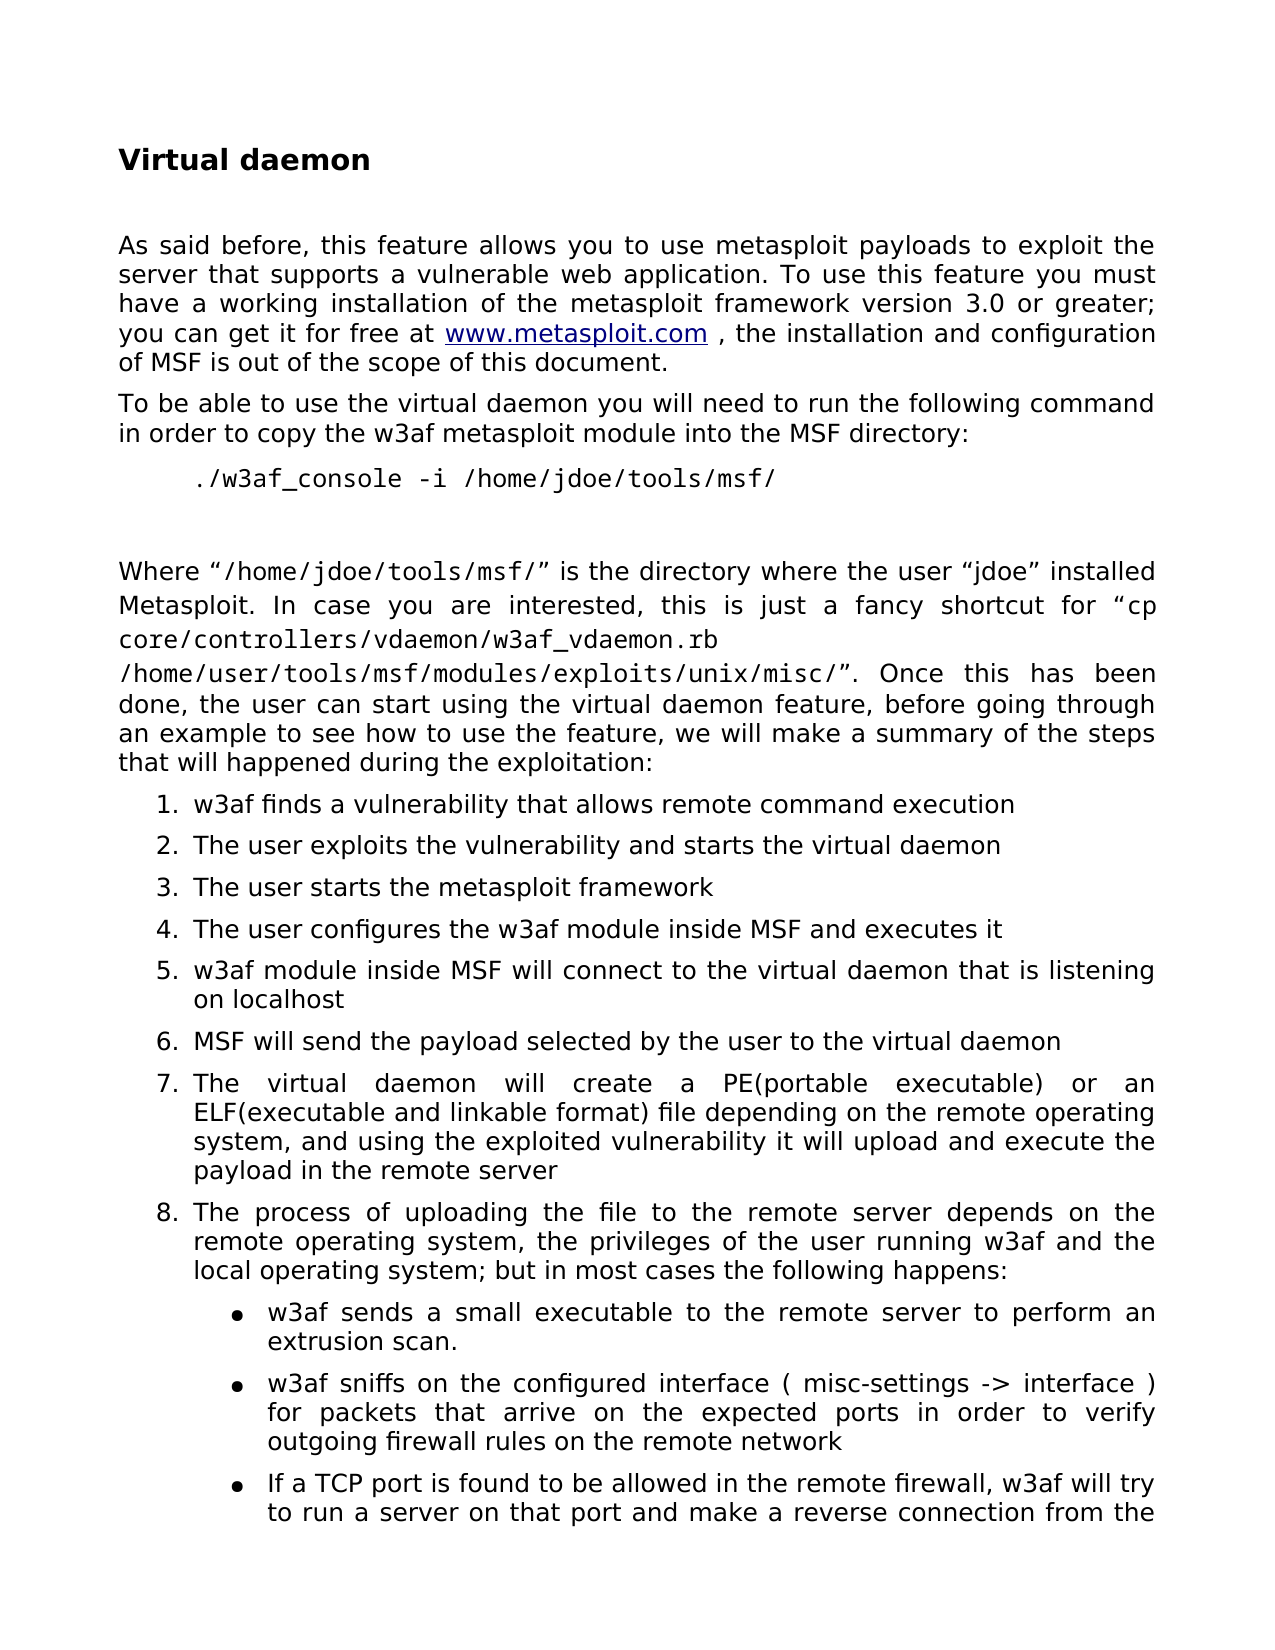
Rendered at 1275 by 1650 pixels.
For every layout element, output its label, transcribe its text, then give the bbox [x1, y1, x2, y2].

text Where “/home/jdoe/tools/msf/” is the directory where the user “jdoe” installed Metasploit. In case you are interested, this is just a fancy shortcut for “cp core/controllers/vdaemon/w3af_vdaemon.rb /home/user/tools/msf/modules/exploits/unix/misc/”. Once this has been done, the user can start using the virtual daemon feature, before going through an example to see how to use the feature, we will make a summary of the steps that will happened during the exploitation: [118, 553, 1157, 777]
list The process of uploading the file to the remote server depends on the remote operating system, the privileges of the user running w3af and the local operating system; but in most cases the following happens: [156, 1198, 1157, 1286]
list The virtual daemon will create a PE(portable executable) or an ELF(executable and linkable format) file depending on the remote operating system, and using the exploited vulnerability it will upload and execute the payload in the remote server [156, 1069, 1157, 1186]
list The user starts the metasploit framework [156, 873, 1157, 902]
text ./w3af_console -i /home/jdoe/tools/msf/ [192, 460, 1157, 494]
list If a TCP port is found to be allowed in the remote firewall, w3af will try to run a server on that port and make a reverse connection from the [229, 1469, 1157, 1527]
list The user configures the w3af module inside MSF and executes it [156, 915, 1157, 944]
list w3af module inside MSF will connect to the virtual daemon that is listening on localhost [156, 956, 1157, 1015]
text To be able to use the virtual daemon you will need to run the following command in order to copy the w3af metasploit module into the MSF directory: [118, 389, 1157, 448]
list w3af sniffs on the configured interface ( misc-settings -> interface ) for packets that arrive on the expected ports in order to verify outgoing firewall rules on the remote network [229, 1369, 1157, 1456]
text As said before, this feature allows you to use metasploit payloads to exploit the server that supports a vulnerable web application. To use this feature you must have a working installation of the metasploit framework version 3.0 or greater; you can get it for free at www.metasploit.com , the installation and configuration of MSF is out of the scope of this document. [118, 231, 1157, 377]
list w3af sends a small executable to the remote server to perform an extrusion scan. [229, 1298, 1157, 1356]
list The user exploits the vulnerability and starts the virtual daemon [156, 831, 1157, 861]
list MSF will send the payload selected by the user to the virtual daemon [156, 1027, 1157, 1056]
list w3af finds a vulnerability that allows remote command execution [156, 790, 1157, 819]
